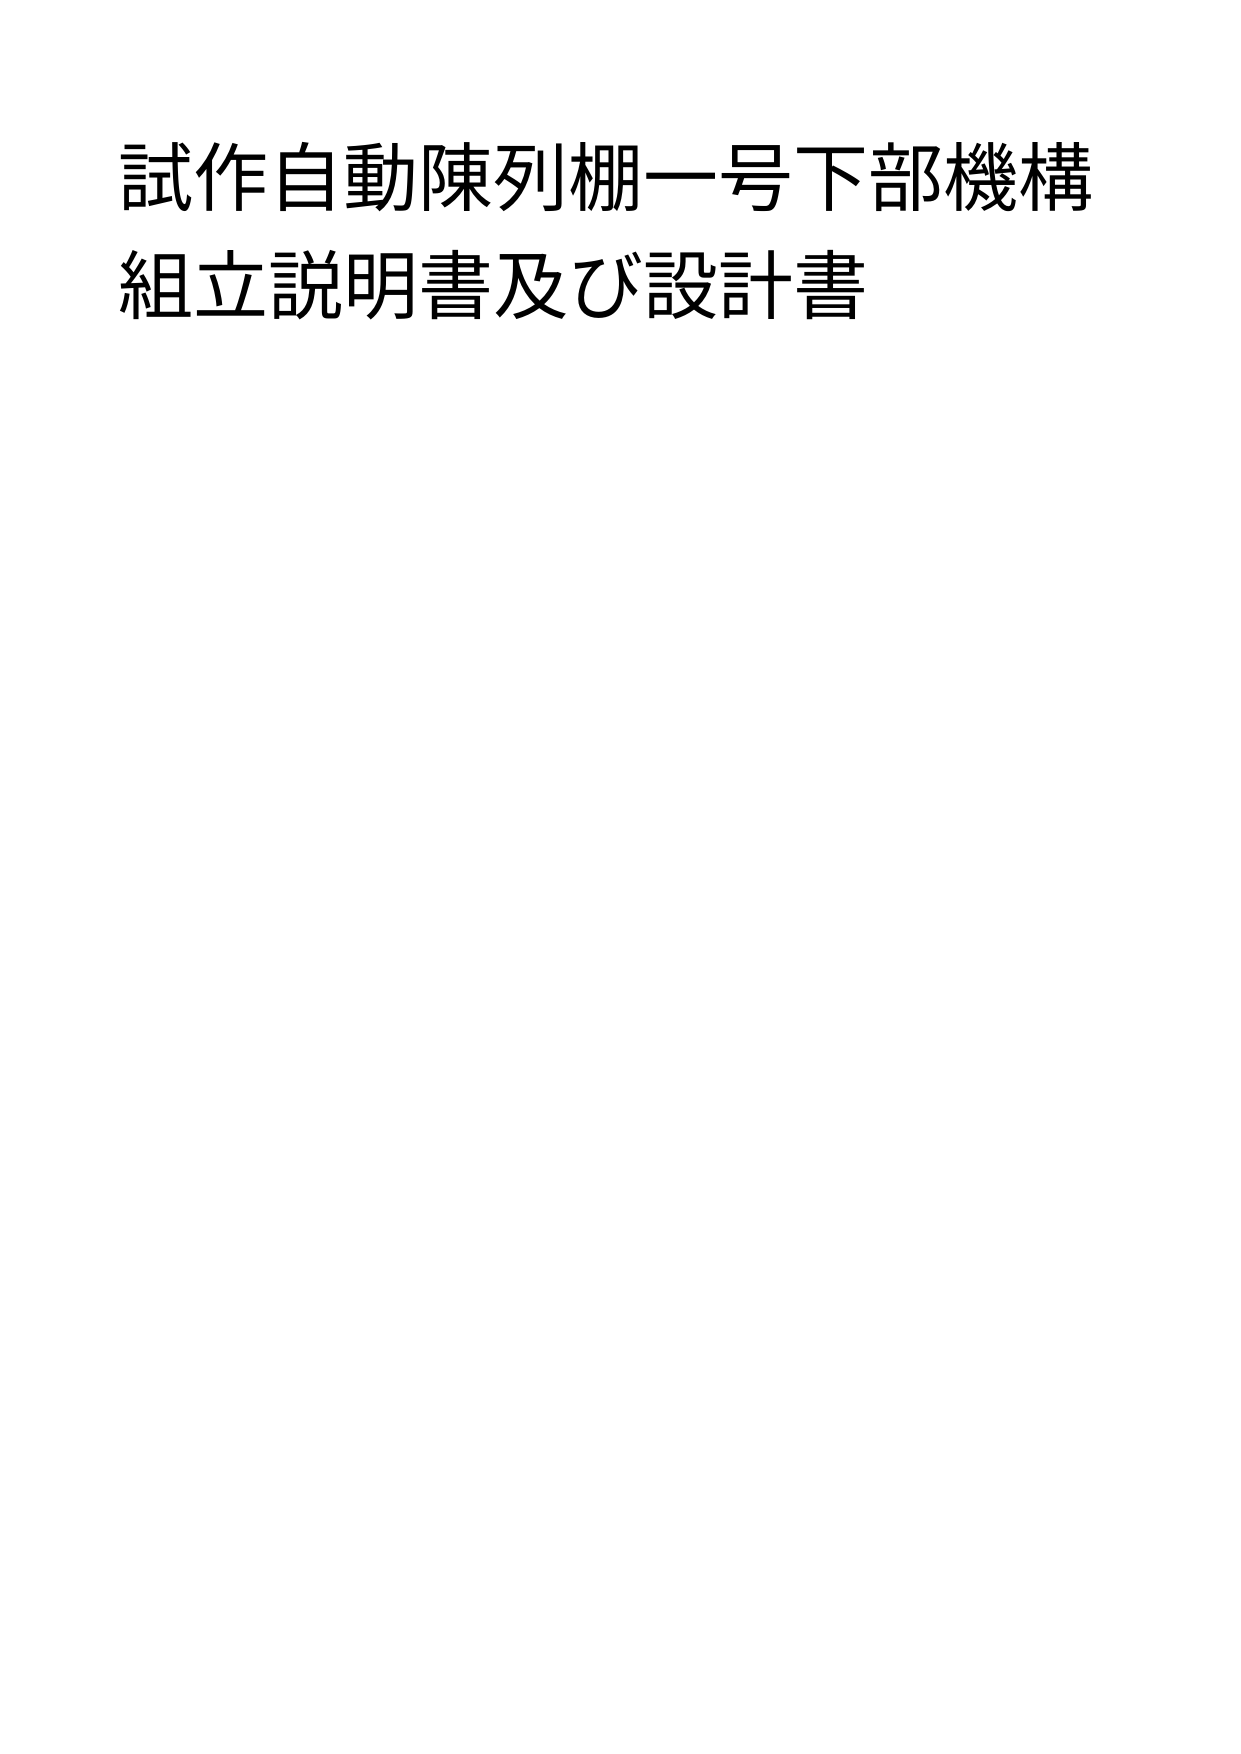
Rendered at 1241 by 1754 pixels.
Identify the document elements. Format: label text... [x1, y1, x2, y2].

text 試作自動陳列棚一号下部機構 組立説明書及び設計書 [118, 118, 1122, 335]
